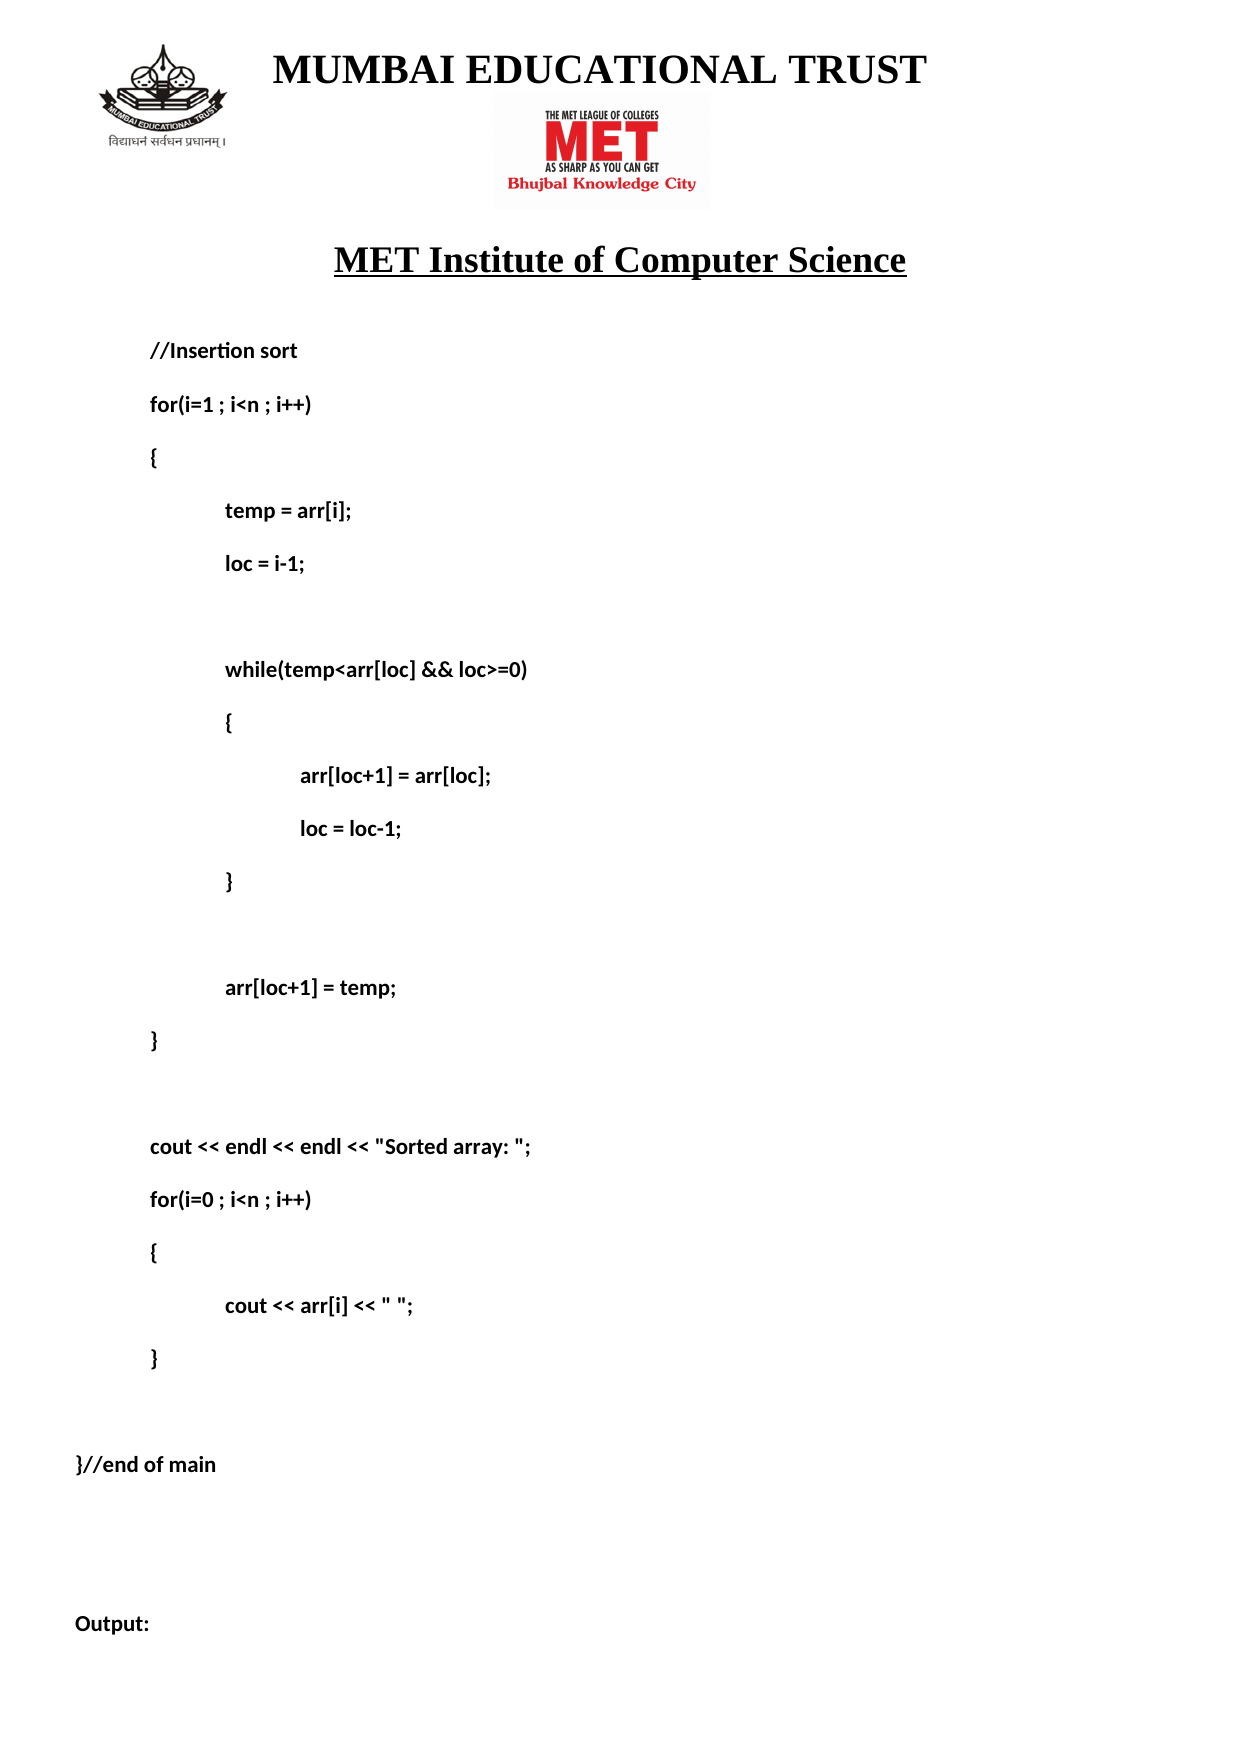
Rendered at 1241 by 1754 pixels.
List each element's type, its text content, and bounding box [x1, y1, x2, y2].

text { [75, 443, 1165, 471]
text arr[loc+1] = temp; [75, 973, 1165, 1001]
text loc = loc-1; [75, 814, 1165, 842]
text } [75, 1026, 1165, 1054]
text for(i=0 ; i<n ; i++) [75, 1185, 1165, 1213]
text { [75, 708, 1165, 736]
text temp = arr[i]; [75, 496, 1165, 524]
text } [75, 1344, 1165, 1372]
text arr[loc+1] = arr[loc]; [75, 761, 1165, 789]
text } [75, 867, 1165, 895]
picture [98, 44, 228, 148]
text cout << endl << endl << "Sorted array: "; [75, 1132, 1165, 1160]
text Output: [75, 1609, 1165, 1637]
text { [75, 1238, 1165, 1266]
text loc = i-1; [75, 549, 1165, 577]
text while(temp<arr[loc] && loc>=0) [75, 655, 1165, 683]
picture [492, 92, 712, 210]
text for(i=1 ; i<n ; i++) [75, 390, 1165, 418]
text }//end of main [75, 1450, 1165, 1478]
text cout << arr[i] << " "; [75, 1291, 1165, 1319]
text //Insertion sort [75, 337, 1165, 365]
